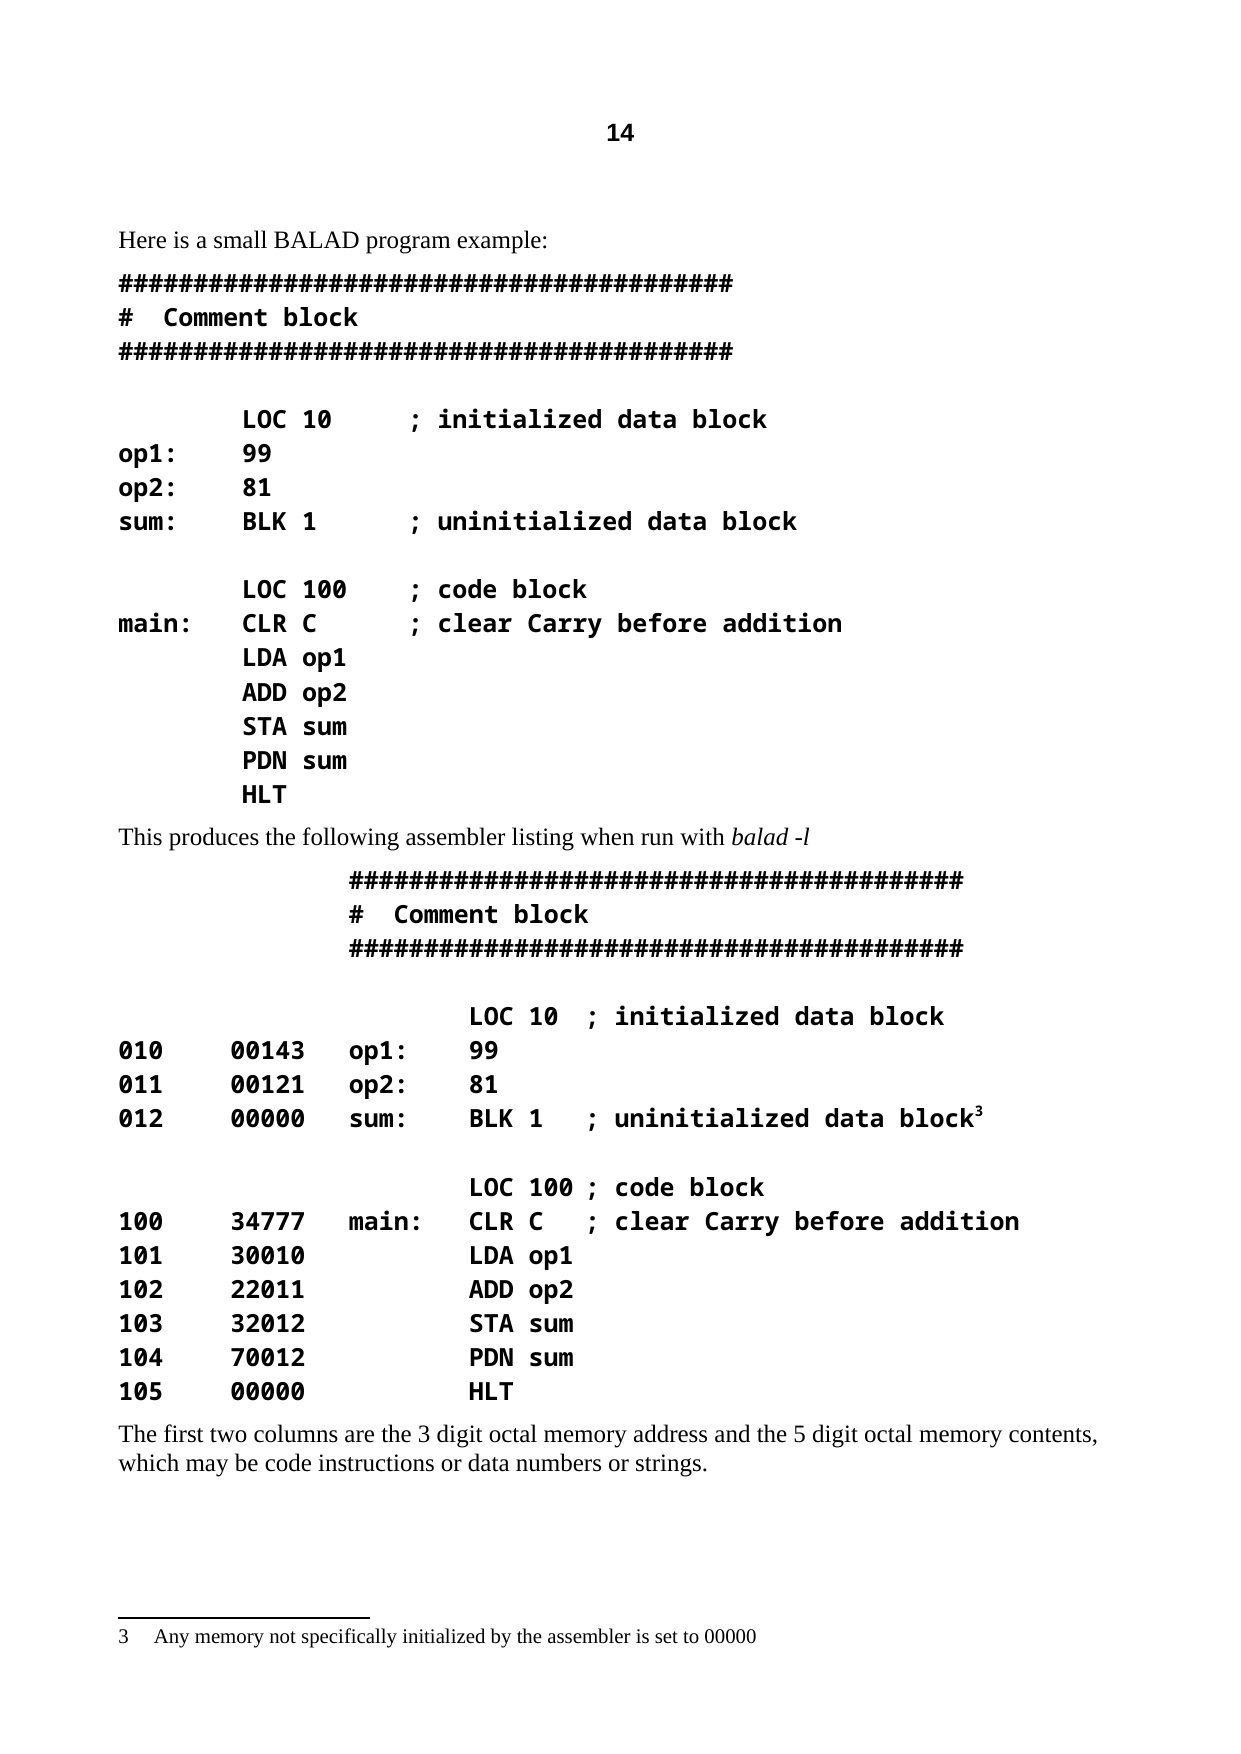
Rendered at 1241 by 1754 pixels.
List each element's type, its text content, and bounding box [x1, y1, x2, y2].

text This produces the following assembler listing when run with balad -l [118, 822, 1122, 851]
text ######################################### # Comment block ######################################### LOC 10 ; initialized data block op1: 99 op2: 81 sum: BLK 1 ; uninitialized data block LOC 100 ; code block main: CLR C ; clear Carry before addition LDA op1 ADD op2 STA sum PDN sum HLT [118, 265, 1122, 810]
text Any memory not specifically initialized by the assembler is set to 00000 [118, 1624, 1122, 1648]
text ######################################### # Comment block ######################################### LOC 10 ; initialized data block 010 00143 op1: 99 011 00121 op2: 81 012 00000 sum: BLK 1 ; uninitialized data block LOC 100 ; code block 100 34777 main: CLR C ; clear Carry before addition 101 30010 LDA op1 102 22011 ADD op2 103 32012 STA sum 104 70012 PDN sum 105 00000 HLT [118, 863, 1122, 1408]
text Here is a small BALAD program example: [118, 225, 1122, 254]
text The first two columns are the 3 digit octal memory address and the 5 digit octal memory contents, which may be code instructions or data numbers or strings. [118, 1419, 1122, 1477]
